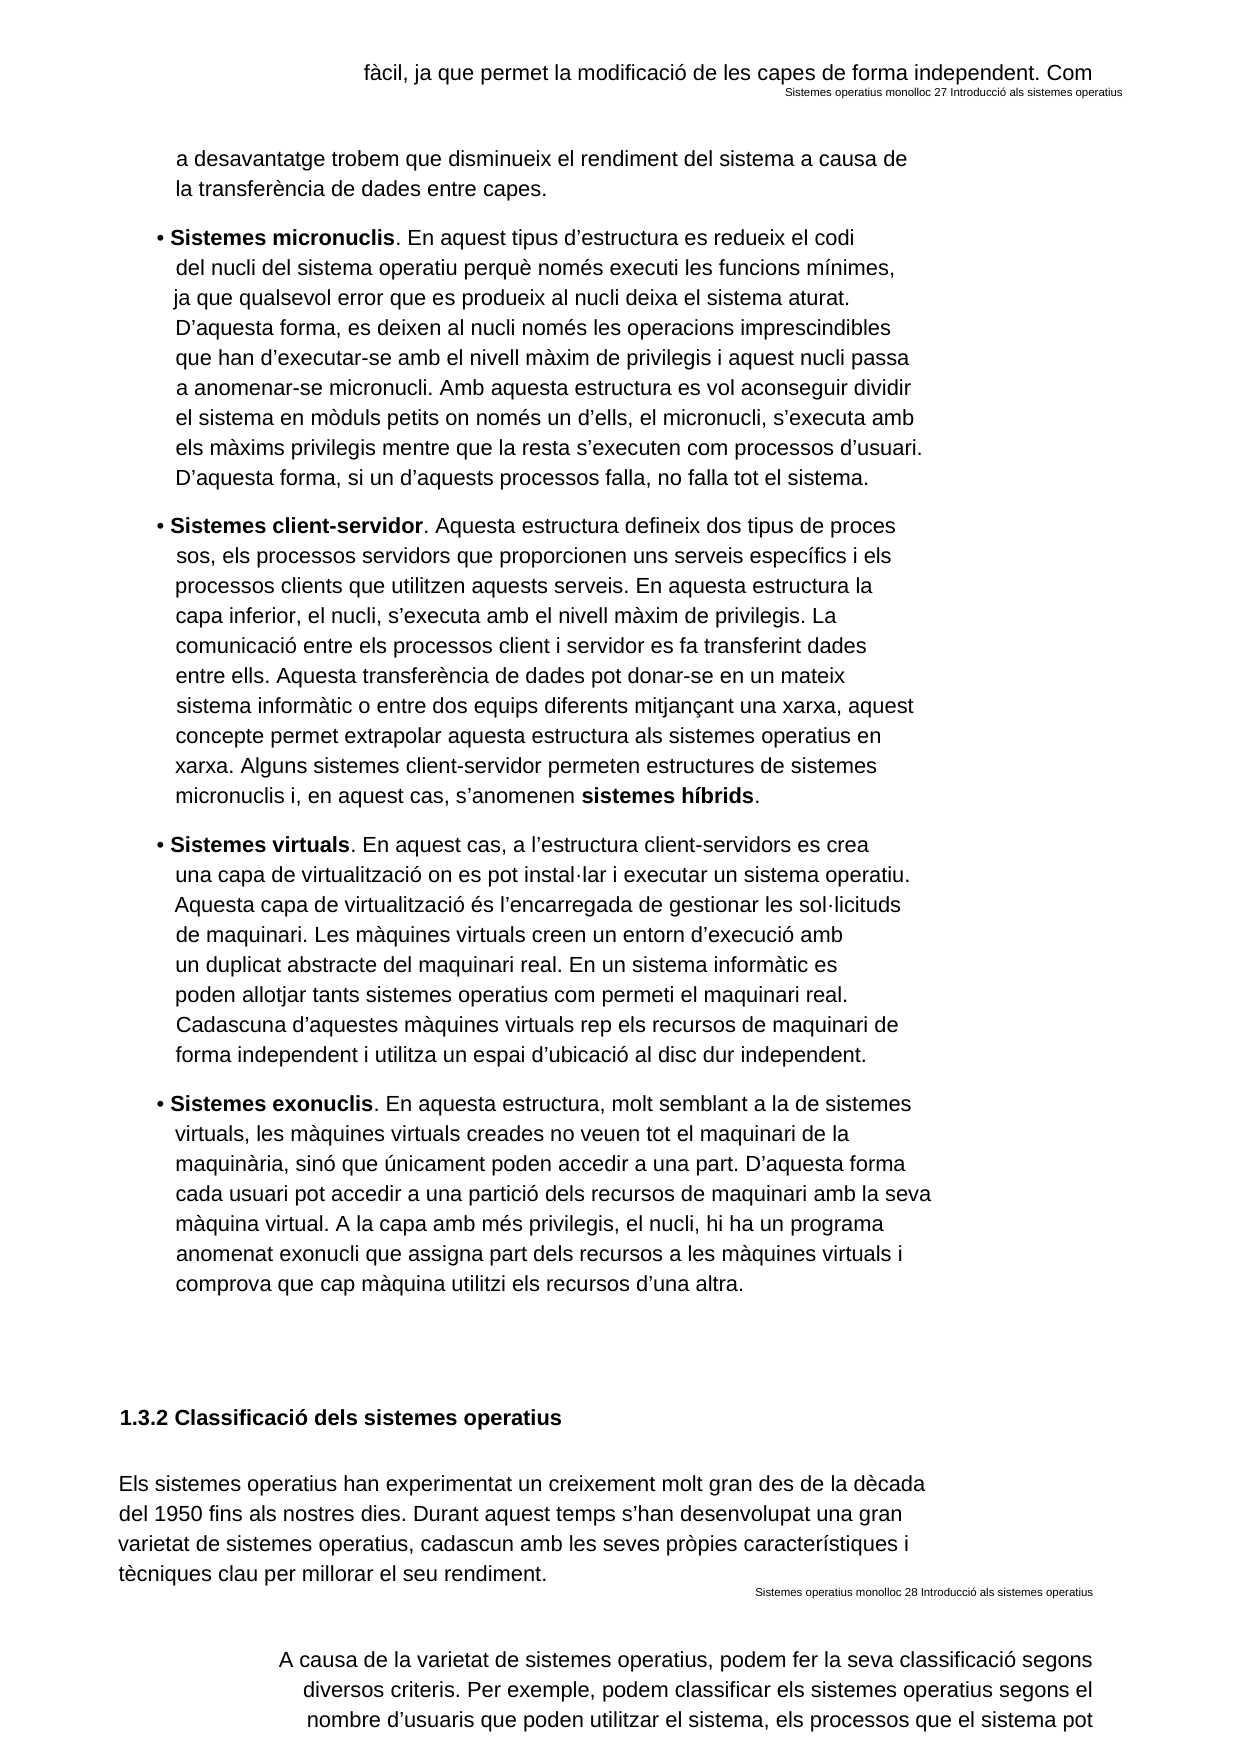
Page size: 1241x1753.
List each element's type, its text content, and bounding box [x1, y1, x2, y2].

text maquinària, sinó que únicament poden accedir a una part. D’aquesta forma [175, 1151, 1122, 1176]
text • Sistemes client-servidor. Aquesta estructura defineix dos tipus de proces [156, 513, 1122, 538]
text poden allotjar tants sistemes operatius com permeti el maquinari real. [175, 982, 1122, 1007]
text • Sistemes exonuclis. En aquesta estructura, molt semblant a la de sistemes [156, 1091, 1122, 1116]
text processos clients que utilitzen aquests serveis. En aquesta estructura la [175, 573, 1122, 598]
text Sistemes operatius monolloc 28 Introducció als sistemes operatius [0, 1586, 1093, 1599]
text • Sistemes virtuals. En aquest cas, a l’estructura client-servidors es crea [156, 832, 1122, 857]
text • Sistemes micronuclis. En aquest tipus d’estructura es redueix el codi [156, 224, 1122, 250]
text una capa de virtualització on es pot instal·lar i executar un sistema operatiu. [175, 862, 1122, 887]
text el sistema en mòduls petits on només un d’ells, el micronucli, s’executa amb [175, 404, 1122, 430]
text entre ells. Aquesta transferència de dades pot donar-se en un mateix [175, 663, 1122, 688]
text comprova que cap màquina utilitzi els recursos d’una altra. [175, 1271, 1122, 1296]
text ja que qualsevol error que es produeix al nucli deixa el sistema aturat. [173, 284, 1122, 310]
text del nucli del sistema operatiu perquè només executi les funcions mínimes, [176, 254, 1122, 280]
text Cadascuna d’aquestes màquines virtuals rep els recursos de maquinari de [176, 1012, 1122, 1037]
text nombre d’usuaris que poden utilitzar el sistema, els processos que el sistema pot [0, 1706, 1093, 1732]
text xarxa. Alguns sistemes client-servidor permeten estructures de sistemes [175, 753, 1122, 778]
text comunicació entre els processos client i servidor es fa transferint dades [175, 633, 1122, 658]
text els màxims privilegis mentre que la resta s’executen com processos d’usuari. [175, 434, 1122, 460]
text tècniques clau per millorar el seu rendiment. [118, 1560, 1122, 1586]
text sistema informàtic o entre dos equips diferents mitjançant una xarxa, aquest [176, 693, 1122, 718]
text concepte permet extrapolar aquesta estructura als sistemes operatius en [175, 723, 1122, 748]
text micronuclis i, en aquest cas, s’anomenen sistemes híbrids. [175, 783, 1122, 808]
subtitle 1.3.2 Classificació dels sistemes operatius [119, 1405, 1122, 1430]
text anomenat exonucli que assigna part dels recursos a les màquines virtuals i [176, 1241, 1122, 1266]
text màquina virtual. A la capa amb més privilegis, el nucli, hi ha un programa [175, 1211, 1122, 1236]
text Aquesta capa de virtualització és l’encarregada de gestionar les sol·licituds [174, 892, 1122, 917]
text fàcil, ja que permet la modificació de les capes de forma independent. Com [0, 60, 1093, 85]
text Els sistemes operatius han experimentat un creixement molt gran des de la dècada [118, 1470, 1122, 1496]
text D’aquesta forma, si un d’aquests processos falla, no falla tot el sistema. [175, 464, 1122, 490]
text diversos criteris. Per exemple, podem classificar els sistemes operatius segons el [0, 1676, 1093, 1702]
text Sistemes operatius monolloc 27 Introducció als sistemes operatius [0, 85, 1123, 98]
text del 1950 fins als nostres dies. Durant aquest temps s’han desenvolupat una gran [119, 1500, 1122, 1526]
text de maquinari. Les màquines virtuals creen un entorn d’execució amb [176, 922, 1122, 947]
text que han d’executar-se amb el nivell màxim de privilegis i aquest nucli passa [175, 344, 1122, 370]
text un duplicat abstracte del maquinari real. En un sistema informàtic es [175, 952, 1122, 977]
text cada usuari pot accedir a una partició dels recursos de maquinari amb la seva [175, 1181, 1122, 1206]
text forma independent i utilitza un espai d’ubicació al disc dur independent. [175, 1042, 1122, 1067]
text a anomenar-se micronucli. Amb aquesta estructura es vol aconseguir dividir [176, 374, 1122, 400]
text A causa de la varietat de sistemes operatius, podem fer la seva classificació segons [0, 1646, 1093, 1672]
text D’aquesta forma, es deixen al nucli només les operacions imprescindibles [175, 314, 1122, 340]
text capa inferior, el nucli, s’executa amb el nivell màxim de privilegis. La [175, 603, 1122, 628]
text virtuals, les màquines virtuals creades no veuen tot el maquinari de la [175, 1121, 1122, 1146]
text sos, els processos servidors que proporcionen uns serveis específics i els [176, 543, 1122, 568]
text varietat de sistemes operatius, cadascun amb les seves pròpies característiques i [118, 1530, 1122, 1556]
text la transferència de dades entre capes. [175, 176, 1122, 201]
text a desavantatge trobem que disminueix el rendiment del sistema a causa de [176, 146, 1122, 171]
